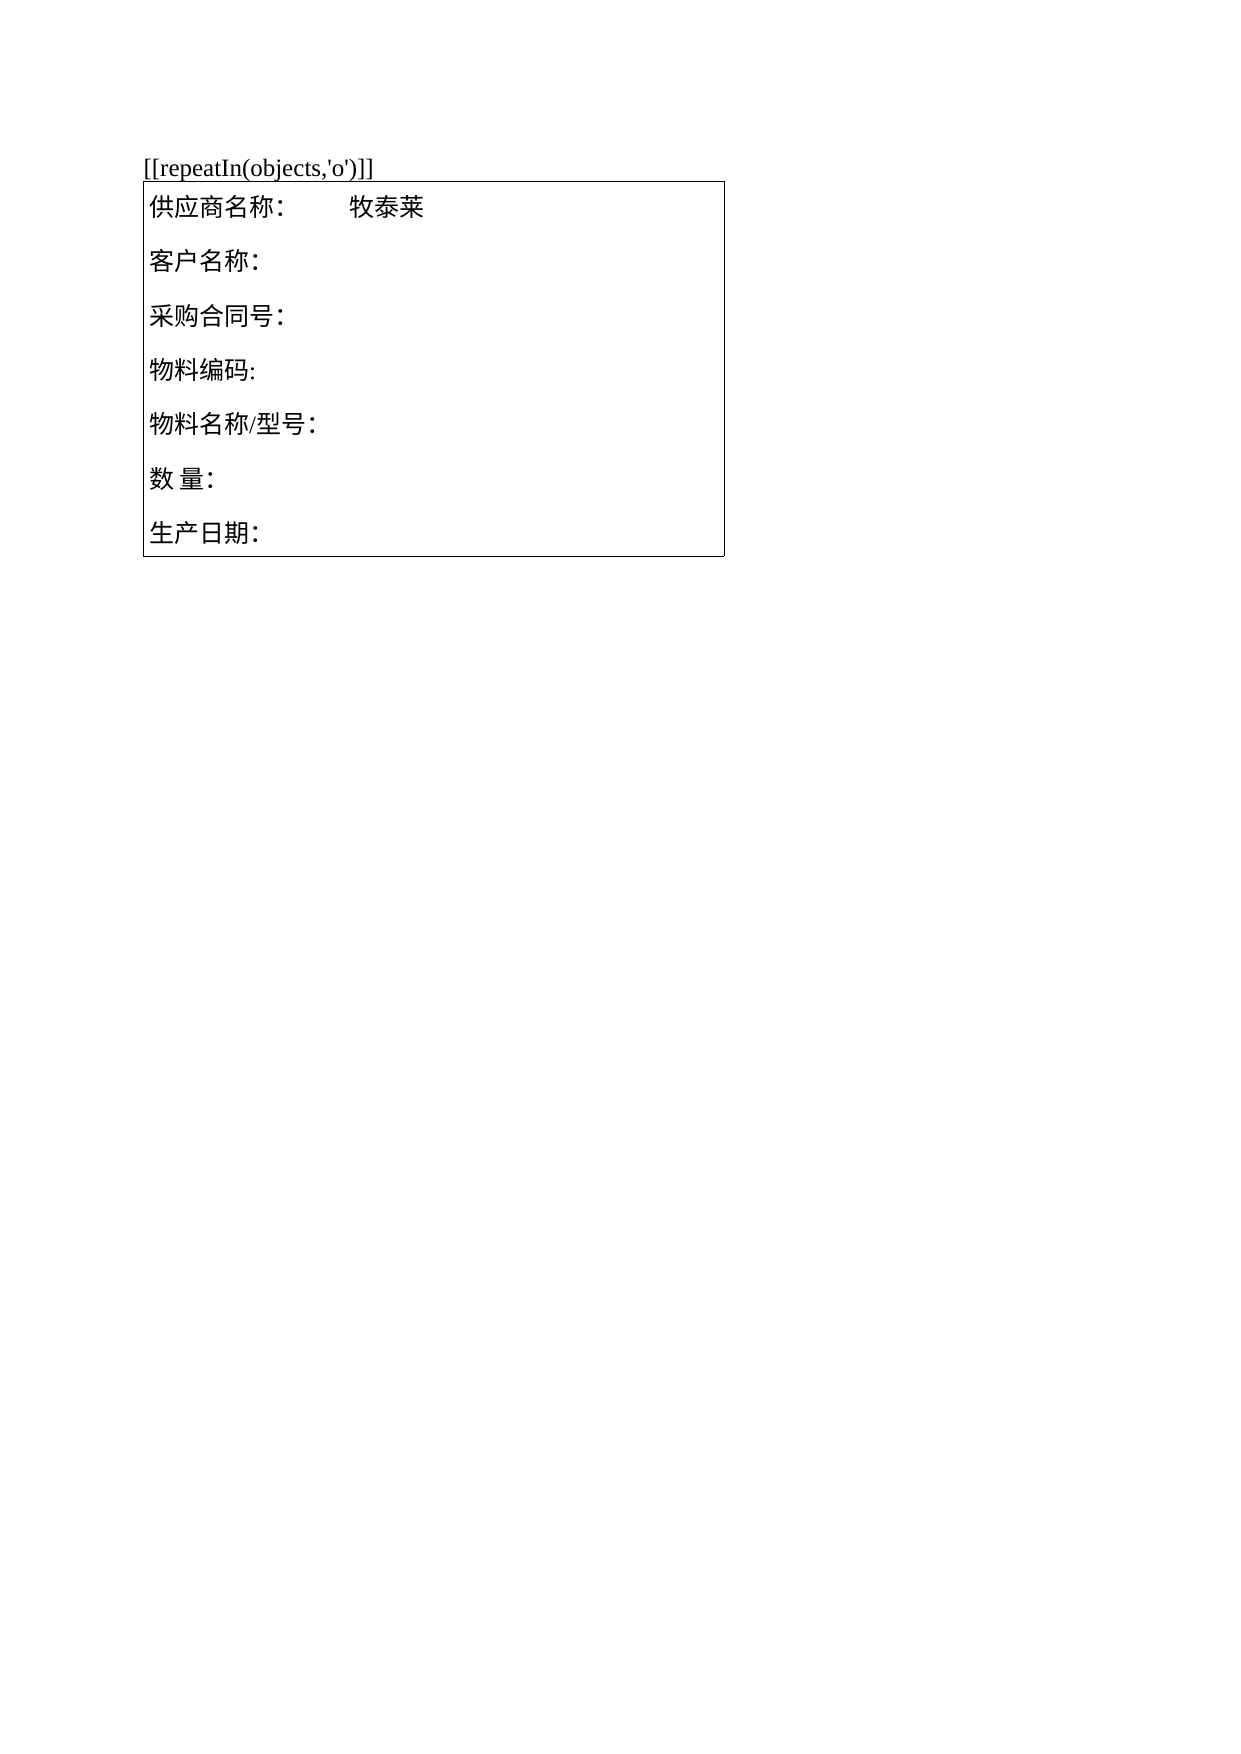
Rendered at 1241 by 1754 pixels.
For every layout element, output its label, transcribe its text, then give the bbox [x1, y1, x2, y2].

table_header 供应商名称： 牧泰莱 客户名称： 采购合同号： 物料编码: 物料名称/型号： 数 量： 生产日期： [144, 182, 724, 556]
table_header [[repeatIn(objects,'o')]] [138, 148, 730, 603]
